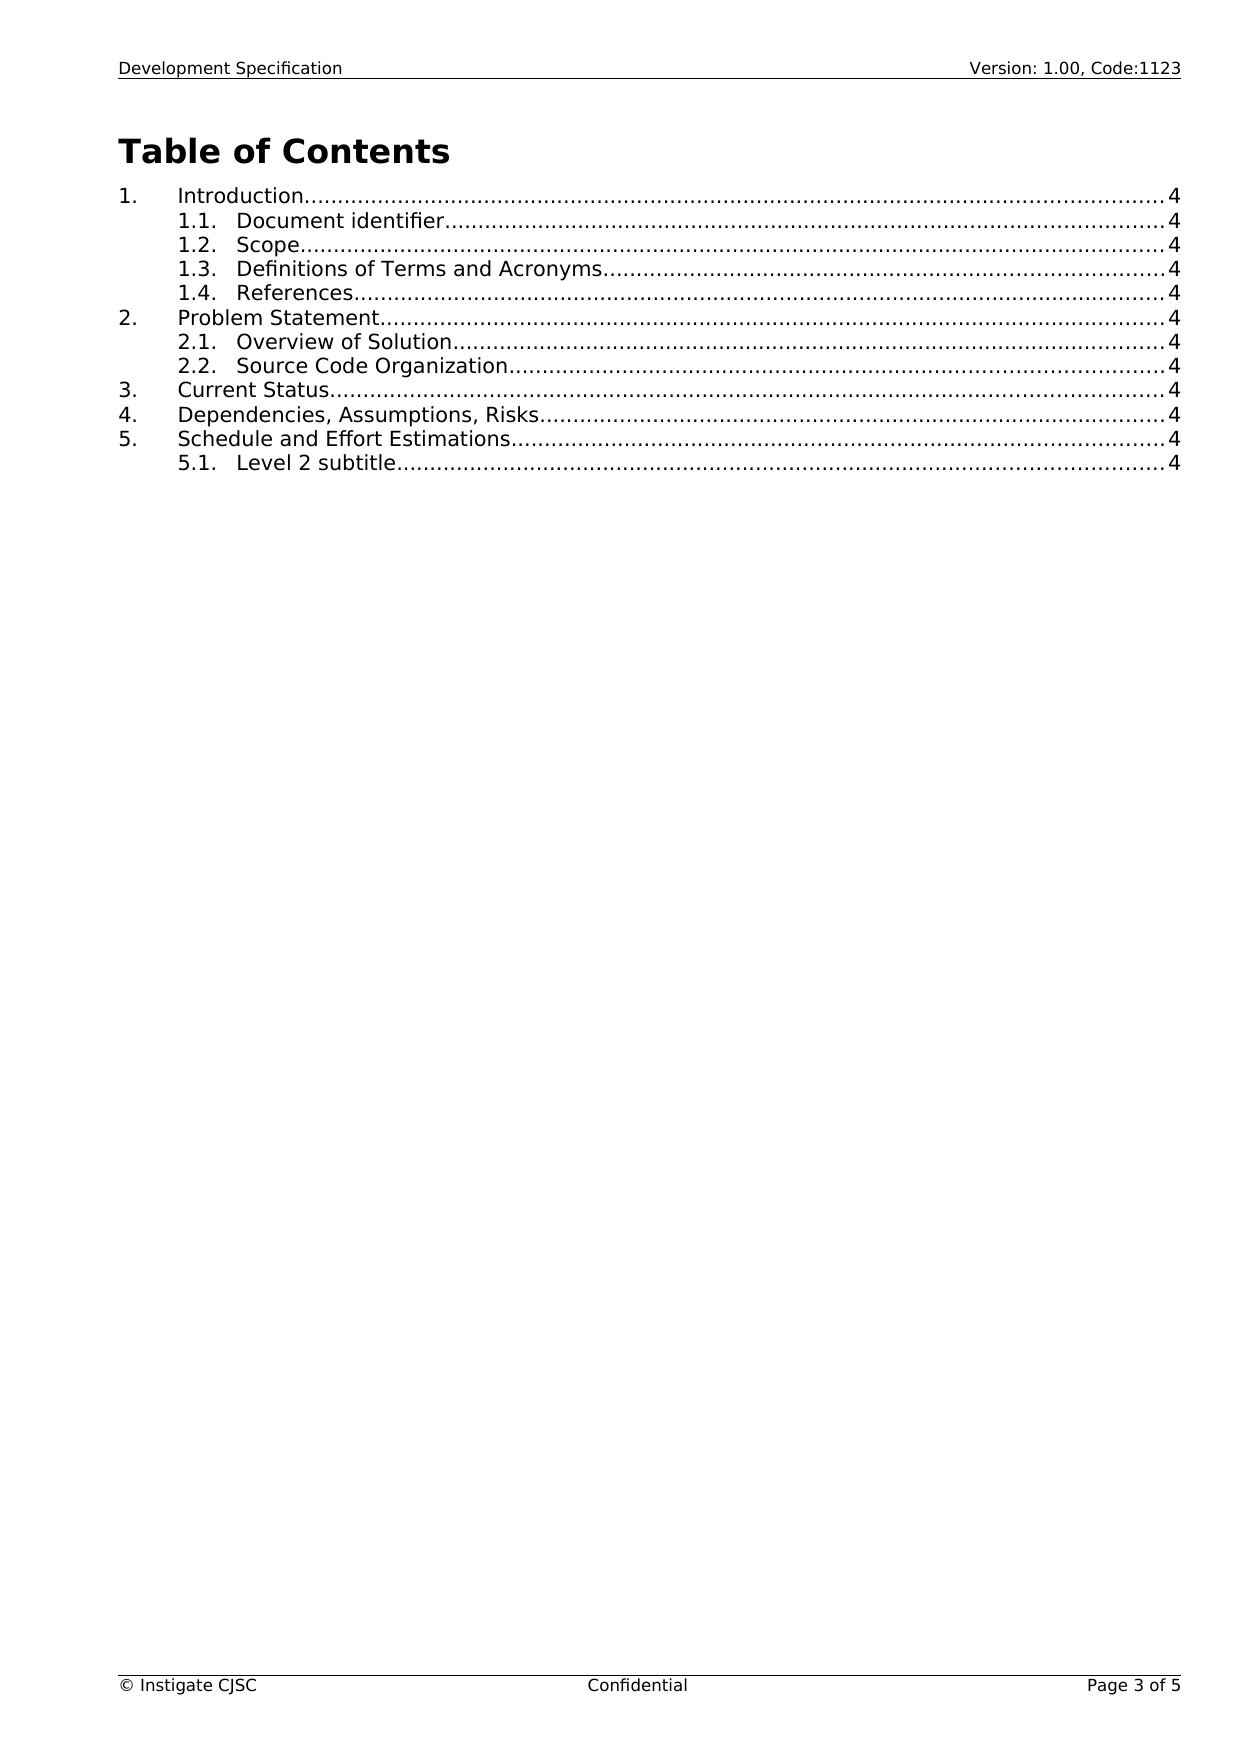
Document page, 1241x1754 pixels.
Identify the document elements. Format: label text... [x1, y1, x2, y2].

text 1.3. Definitions of Terms and Acronyms 4 [177, 257, 1181, 281]
text 4. Dependencies, Assumptions, Risks 4 [118, 403, 1181, 427]
text 2.1. Overview of Solution 4 [177, 330, 1181, 354]
text 1. Introduction 4 [118, 184, 1181, 209]
text 1.2. Scope 4 [177, 233, 1181, 257]
subtitle Table of Contents [118, 133, 1181, 172]
text 3. Current Status 4 [118, 378, 1181, 403]
text 1.1. Document identifier 4 [177, 209, 1181, 233]
text 2.2. Source Code Organization 4 [177, 354, 1181, 378]
text 2. Problem Statement 4 [118, 306, 1181, 330]
text 5. Schedule and Effort Estimations 4 [118, 427, 1181, 451]
text 1.4. References 4 [177, 281, 1181, 306]
text 5.1. Level 2 subtitle 4 [177, 451, 1181, 476]
